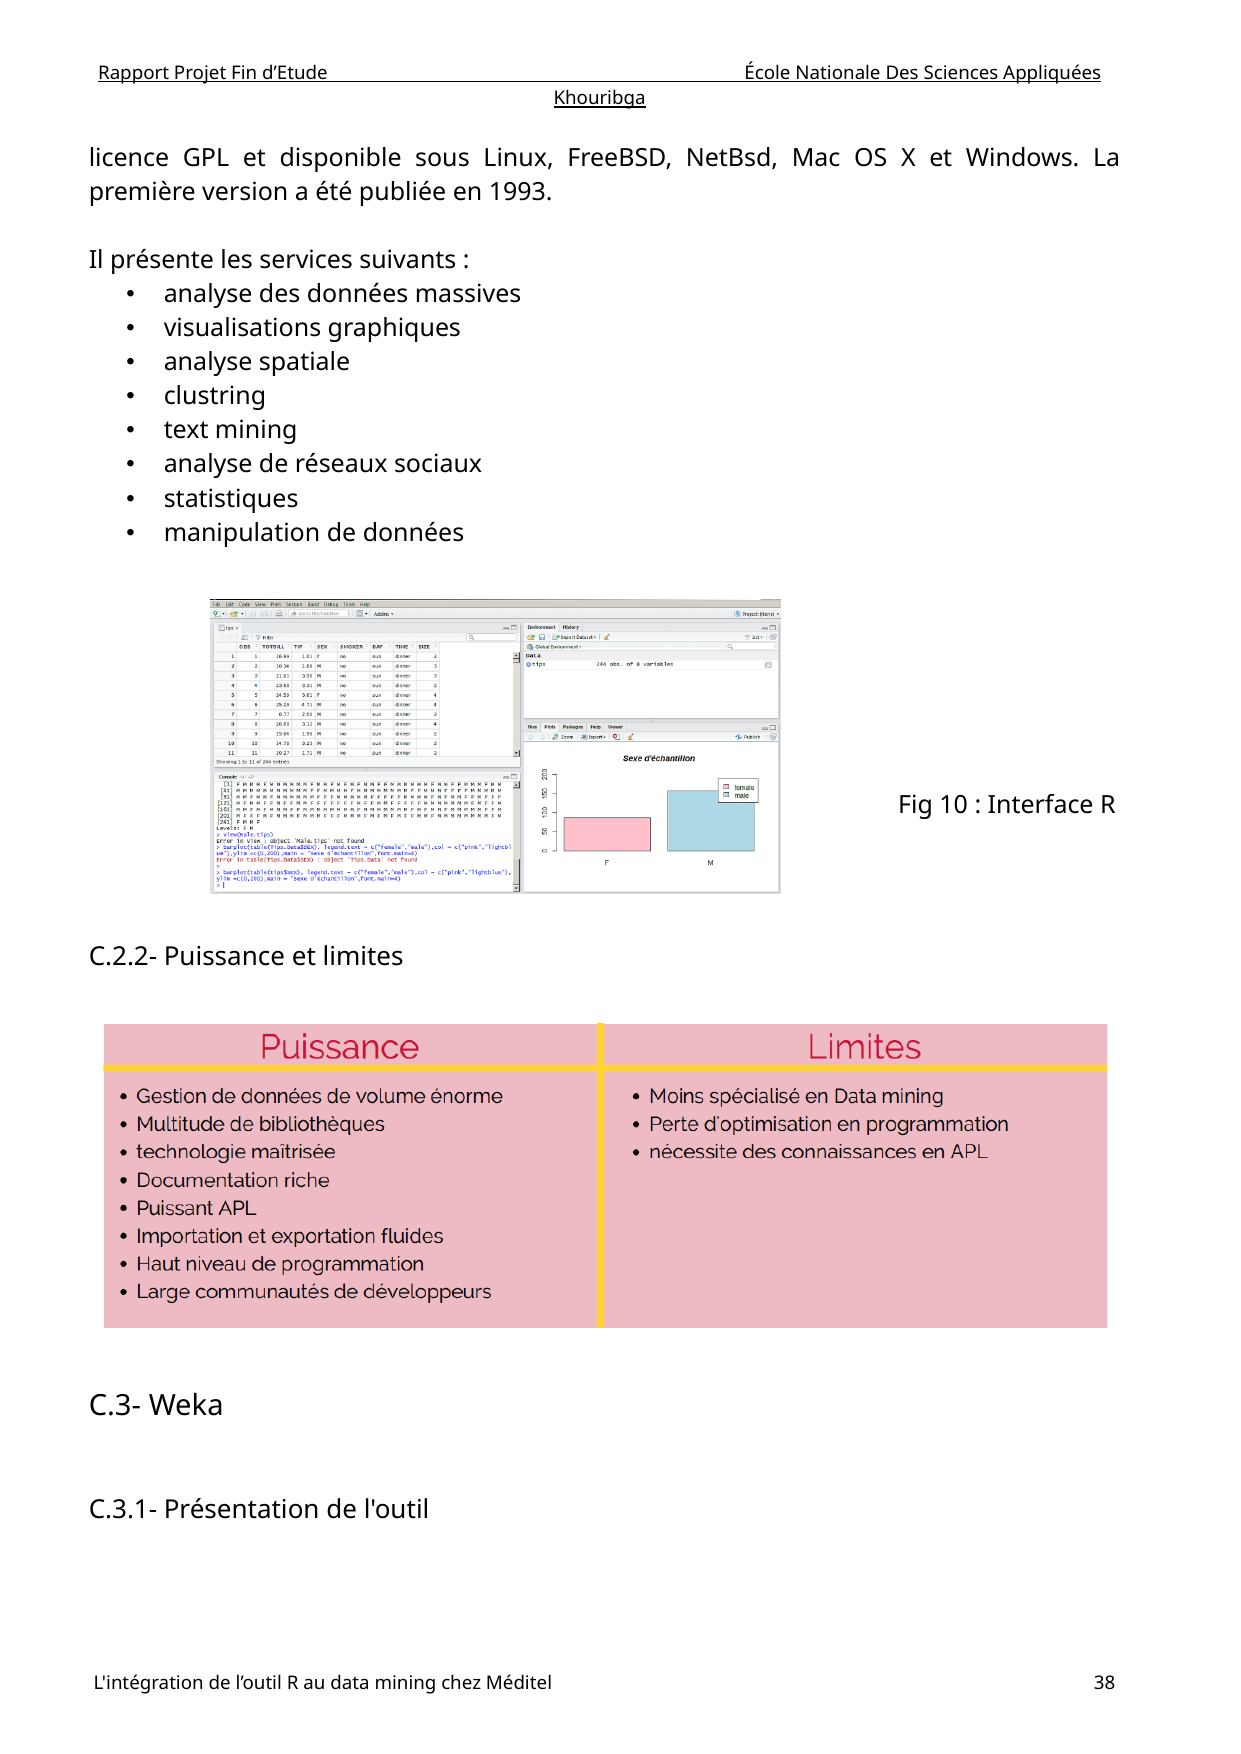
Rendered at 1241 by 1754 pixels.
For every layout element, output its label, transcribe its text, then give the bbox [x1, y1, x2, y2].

subtitle Présentation de l'outil [88, 1491, 1122, 1526]
picture [103, 1019, 1108, 1330]
text licence GPL et disponible sous Linux, FreeBSD, NetBsd, Mac OS X et Windows. La première version a été publiée en 1993. [88, 139, 1122, 208]
list text mining [126, 412, 1122, 446]
list visualisations graphiques [126, 310, 1122, 344]
list manipulation de données [126, 514, 1122, 548]
text [88, 787, 210, 821]
list analyse des données massives [126, 276, 1122, 310]
list statistiques [126, 480, 1122, 514]
list analyse spatiale [126, 344, 1122, 378]
picture [210, 598, 781, 896]
text Il présente les services suivants : [88, 242, 1122, 276]
subtitle Weka [88, 1384, 1122, 1424]
list clustring [126, 378, 1122, 412]
text Fig 10 : Interface R [781, 787, 1122, 821]
list analyse de réseaux sociaux [126, 446, 1122, 480]
subtitle Puissance et limites [88, 938, 1122, 973]
